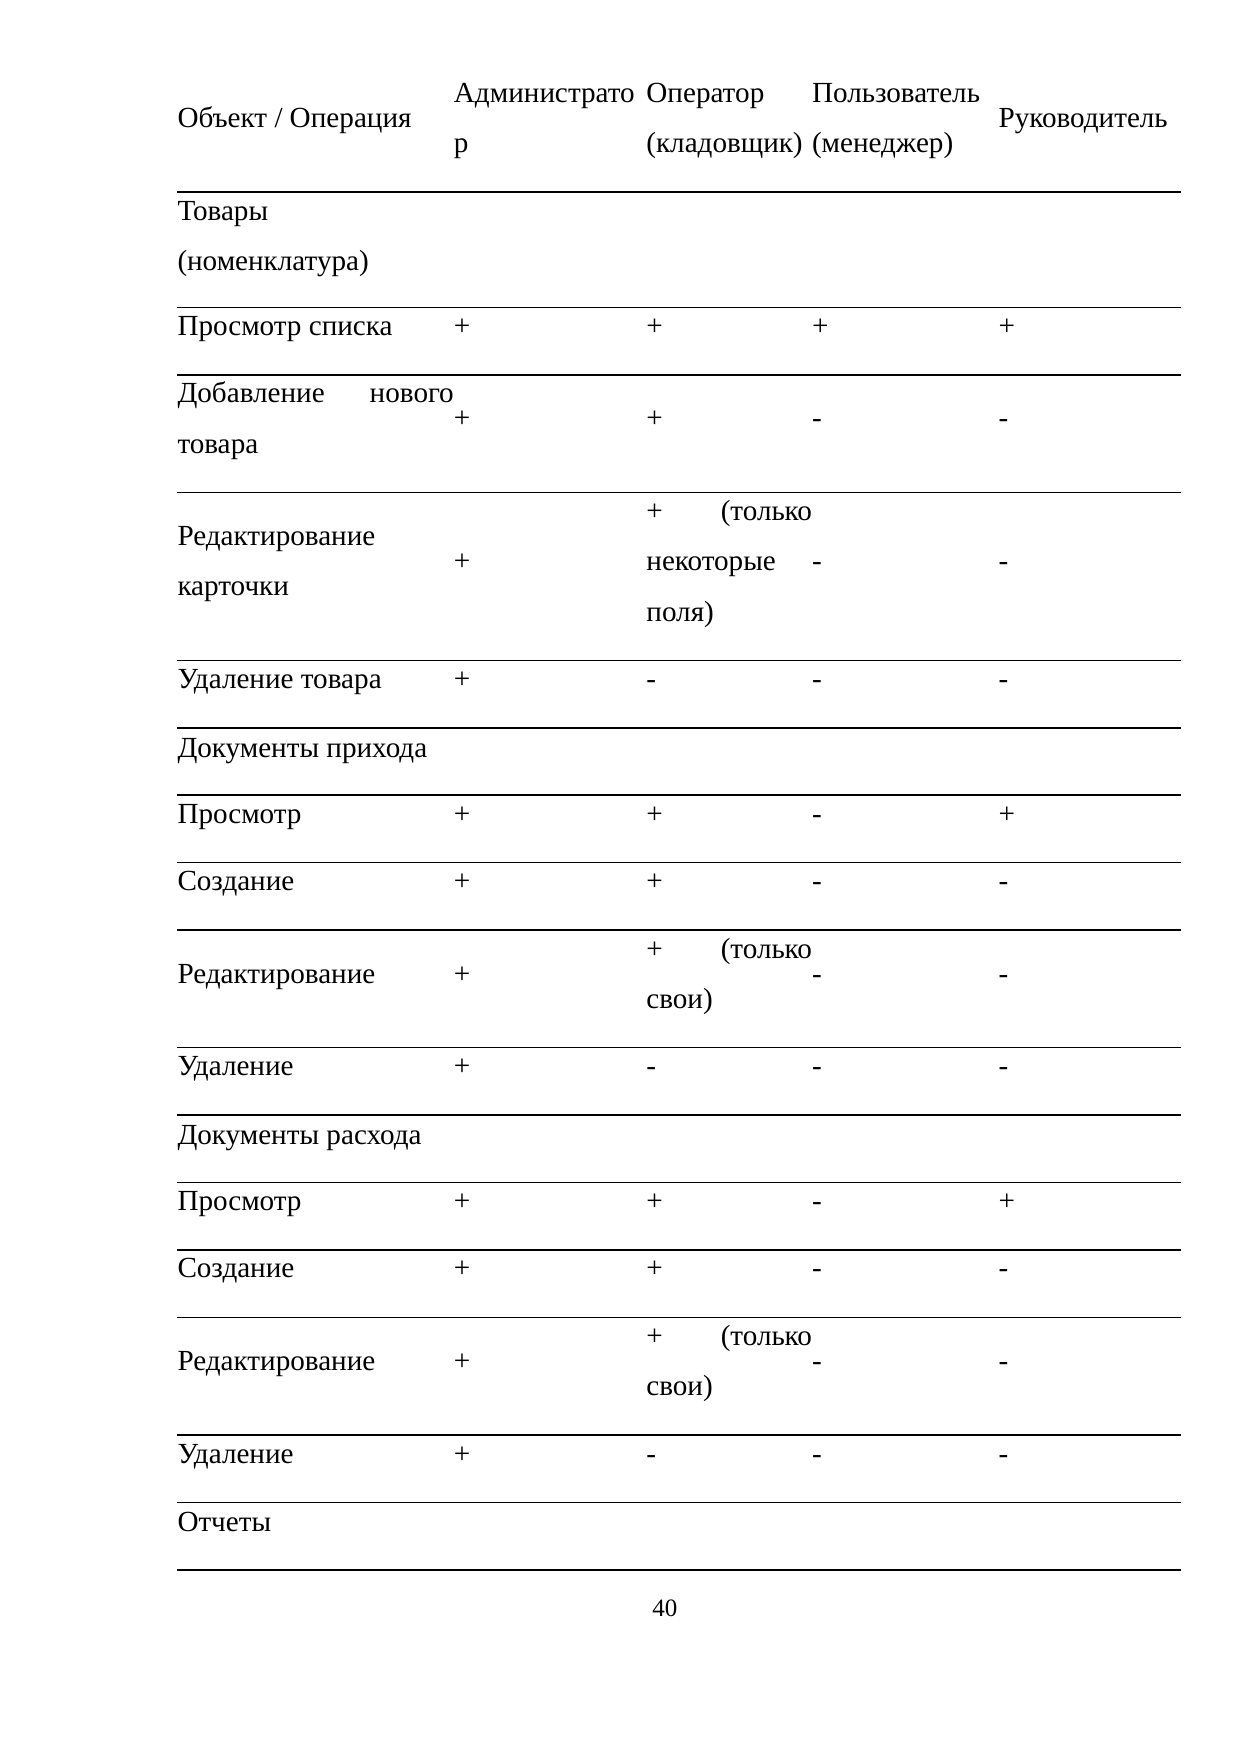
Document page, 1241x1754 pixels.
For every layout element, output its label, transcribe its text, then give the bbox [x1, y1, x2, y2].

table_cell Удаление товара [177, 661, 454, 727]
table_cell - [998, 931, 1181, 1047]
table_cell - [812, 1436, 998, 1502]
table_cell + [454, 1183, 646, 1249]
table_header Объект / Операция [177, 75, 454, 191]
table_cell + [646, 1251, 812, 1316]
table_cell + [454, 308, 646, 374]
table_cell [646, 729, 812, 794]
table_cell [454, 1503, 646, 1569]
table_cell [454, 1116, 646, 1182]
table_cell + [998, 796, 1181, 862]
table_cell - [998, 376, 1181, 492]
table_cell Удаление [177, 1048, 454, 1114]
table_cell - [812, 863, 998, 929]
table_cell Удаление [177, 1436, 454, 1502]
table_cell + (только свои) [646, 1318, 812, 1434]
table_cell Просмотр [177, 796, 454, 862]
table_cell Добавление нового товара [177, 376, 454, 492]
table_cell + [998, 308, 1181, 374]
table_cell [812, 729, 998, 794]
table_cell Документы расхода [177, 1116, 454, 1182]
table_cell [646, 1503, 812, 1569]
table_cell Отчеты [177, 1503, 454, 1569]
table_cell - [998, 1251, 1181, 1316]
table_cell + [454, 493, 646, 659]
table_cell - [812, 1318, 998, 1434]
table_cell Редактирование карточки [177, 493, 454, 659]
table_cell - [998, 493, 1181, 659]
table_cell + [812, 308, 998, 374]
table_cell + [454, 1251, 646, 1316]
table_cell - [998, 661, 1181, 727]
table_cell + [454, 863, 646, 929]
table_cell Просмотр [177, 1183, 454, 1249]
table_cell [998, 729, 1181, 794]
table_cell + [998, 1183, 1181, 1249]
table_cell + [646, 796, 812, 862]
table_cell [812, 1503, 998, 1569]
table_header Администратор [454, 75, 646, 191]
table_header Пользователь (менеджер) [812, 75, 998, 191]
table_cell [998, 193, 1181, 306]
table_cell + [454, 931, 646, 1047]
table_cell + [646, 863, 812, 929]
table_cell - [812, 376, 998, 492]
table_header Руководитель [998, 75, 1181, 191]
table_cell - [812, 493, 998, 659]
table_cell - [998, 1048, 1181, 1114]
table_cell [646, 193, 812, 306]
table_cell + (только некоторые поля) [646, 493, 812, 659]
table_cell + [646, 376, 812, 492]
table_cell [454, 729, 646, 794]
table_cell Документы прихода [177, 729, 454, 794]
table_cell + [454, 1436, 646, 1502]
table_cell - [812, 1048, 998, 1114]
table_cell Просмотр списка [177, 308, 454, 374]
table_cell - [812, 796, 998, 862]
table_cell - [812, 1251, 998, 1316]
table_cell - [646, 1436, 812, 1502]
table_cell - [646, 1048, 812, 1114]
table_cell - [812, 1183, 998, 1249]
table_cell Создание [177, 863, 454, 929]
table_cell + [454, 376, 646, 492]
table_cell - [646, 661, 812, 727]
table_cell + (только свои) [646, 931, 812, 1047]
table_header Оператор (кладовщик) [646, 75, 812, 191]
table_cell [998, 1116, 1181, 1182]
table_cell [998, 1503, 1181, 1569]
table_cell + [646, 308, 812, 374]
table_cell + [646, 1183, 812, 1249]
table_cell [646, 1116, 812, 1182]
table_cell - [812, 931, 998, 1047]
table_cell - [998, 1436, 1181, 1502]
table_cell [812, 193, 998, 306]
table_cell Создание [177, 1251, 454, 1316]
table_cell + [454, 1048, 646, 1114]
table_cell Товары (номенклатура) [177, 193, 454, 306]
table_cell + [454, 1318, 646, 1434]
table_cell + [454, 661, 646, 727]
table_cell Редактирование [177, 931, 454, 1047]
table_cell [812, 1116, 998, 1182]
table_cell Редактирование [177, 1318, 454, 1434]
table_cell - [998, 863, 1181, 929]
table_cell + [454, 796, 646, 862]
table_cell [454, 193, 646, 306]
table_cell - [998, 1318, 1181, 1434]
table_cell - [812, 661, 998, 727]
